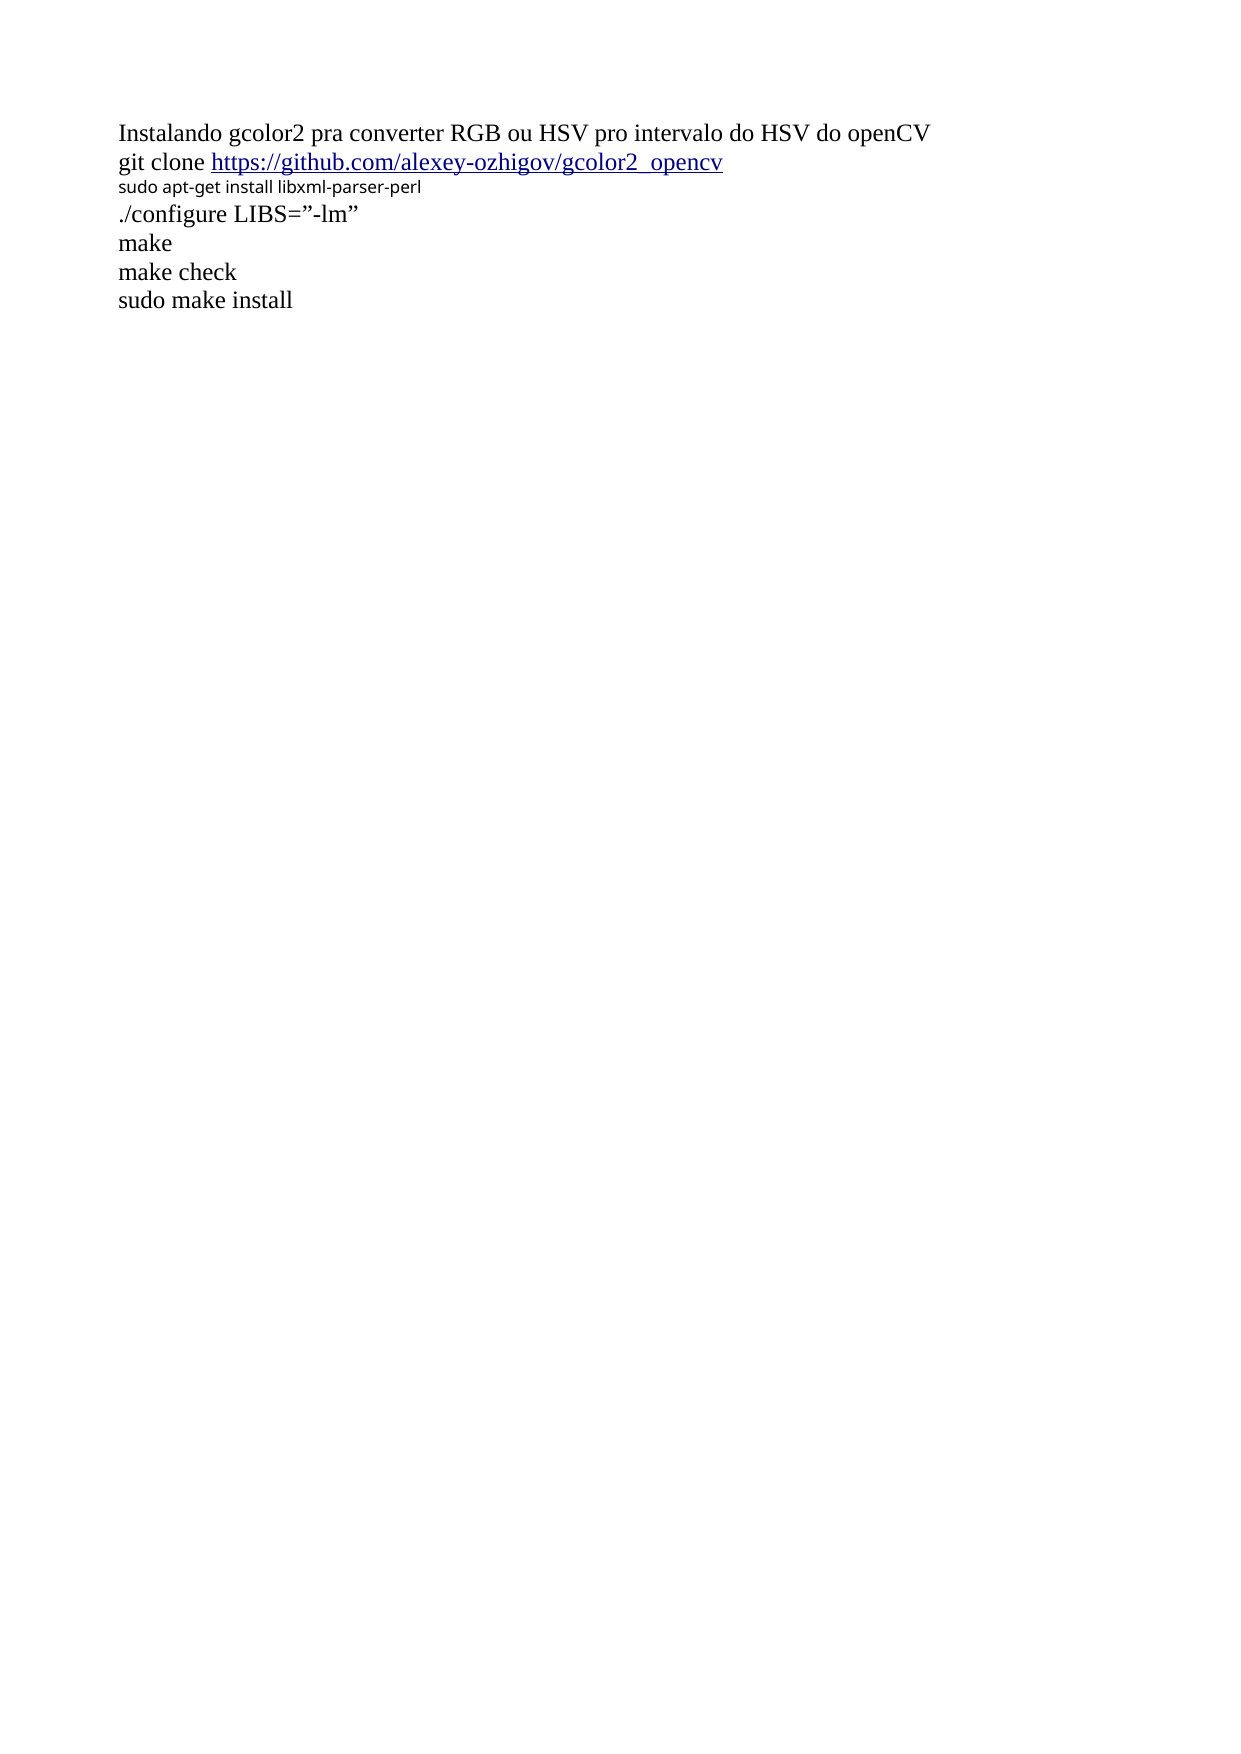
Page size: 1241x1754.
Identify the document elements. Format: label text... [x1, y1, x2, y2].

text make check [118, 257, 1122, 285]
text ./configure LIBS=”-lm” [118, 199, 1122, 228]
text sudo apt-get install libxml-parser-perl [118, 176, 1122, 199]
text make [118, 228, 1122, 257]
text git clone https://github.com/alexey-ozhigov/gcolor2_opencv [118, 147, 1122, 176]
text sudo make install [118, 285, 1122, 314]
text Instalando gcolor2 pra converter RGB ou HSV pro intervalo do HSV do openCV [118, 118, 1122, 147]
